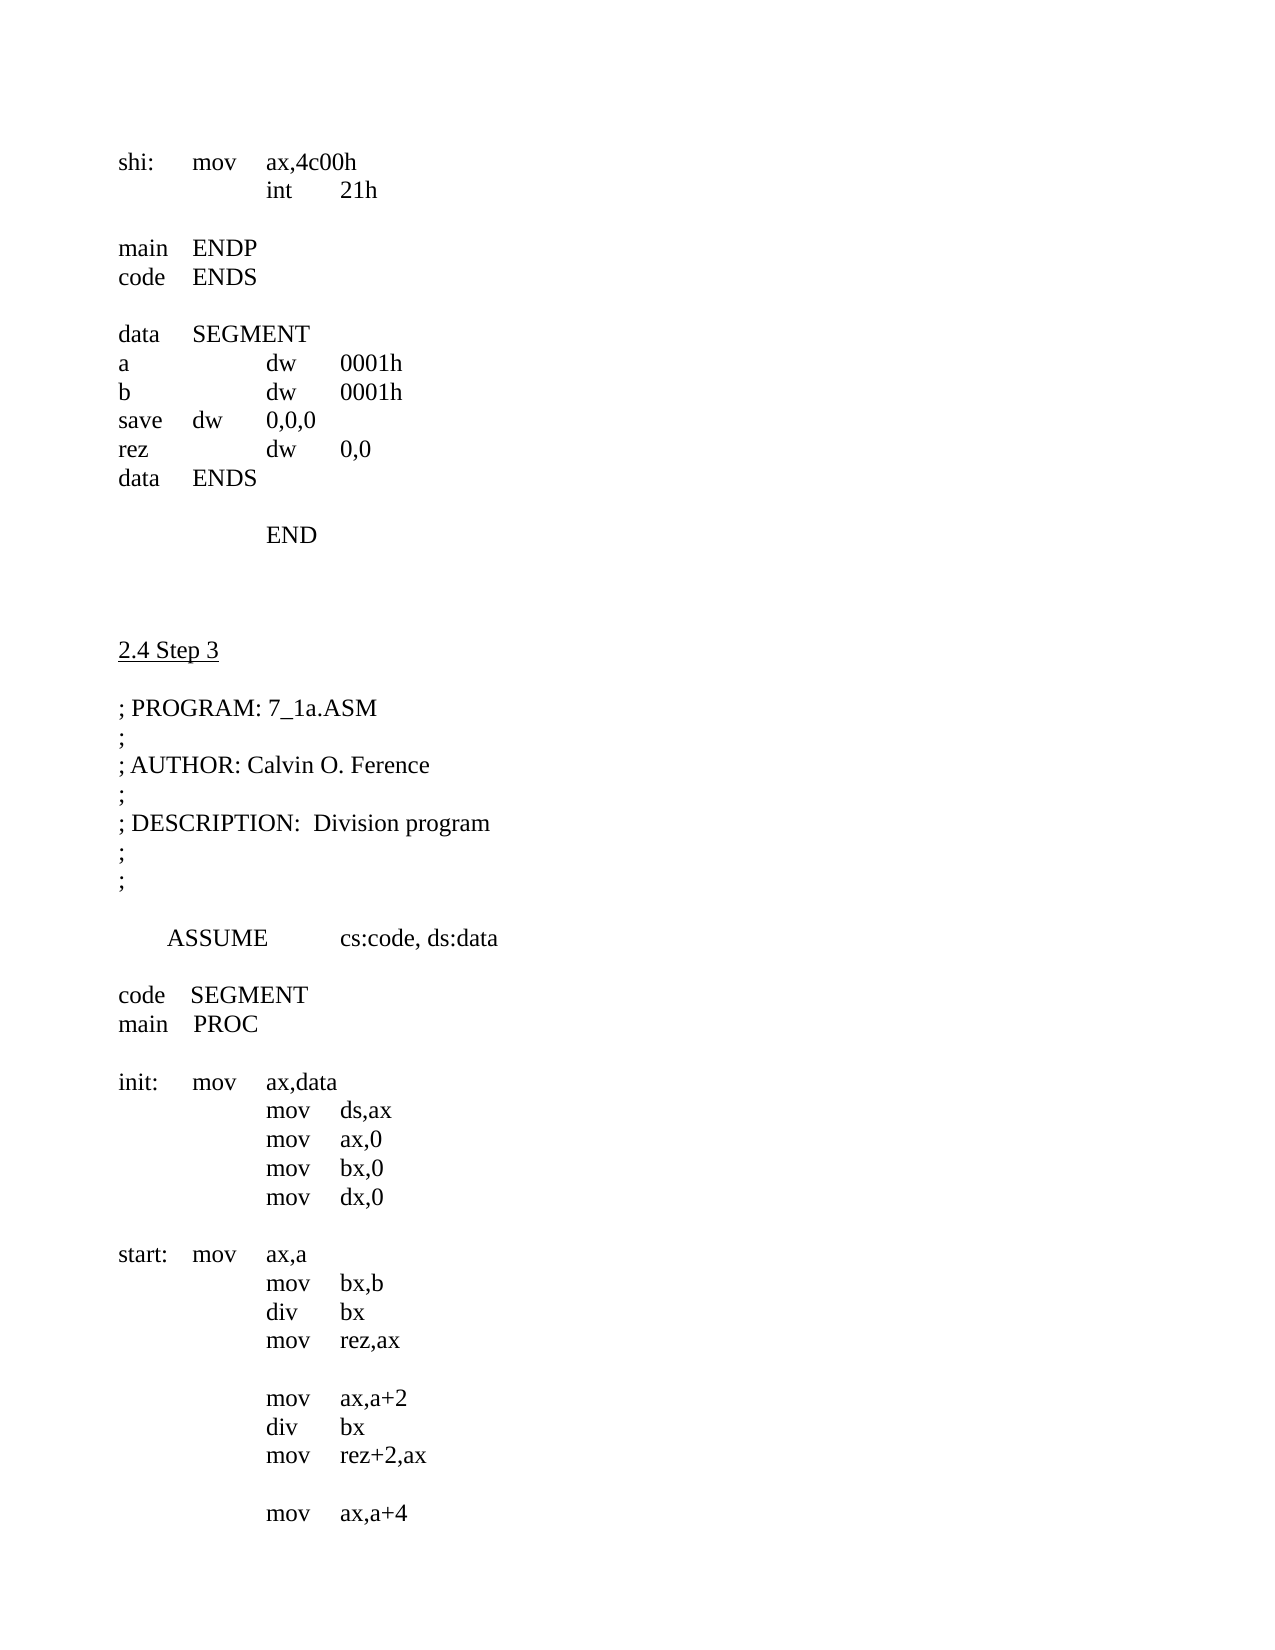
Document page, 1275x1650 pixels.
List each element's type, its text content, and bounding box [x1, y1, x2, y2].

text main ENDP [118, 233, 1157, 262]
text mov ax,0 [118, 1124, 1157, 1153]
text shi: mov ax,4c00h [118, 147, 1157, 176]
text data ENDS [118, 463, 1157, 492]
text mov dx,0 [118, 1182, 1157, 1211]
text mov bx,b [118, 1268, 1157, 1297]
text code ENDS [118, 262, 1157, 291]
text code SEGMENT [118, 981, 1157, 1009]
text 2.4 Step 3 [118, 636, 1157, 664]
text save dw 0,0,0 [118, 406, 1157, 434]
text init: mov ax,data [118, 1067, 1157, 1096]
text ASSUME cs:code, ds:data [118, 923, 1157, 952]
text END [118, 521, 1157, 549]
text ; [118, 722, 1157, 751]
text b dw 0001h [118, 377, 1157, 406]
text int 21h [118, 176, 1157, 204]
text rez dw 0,0 [118, 434, 1157, 463]
text start: mov ax,a [118, 1239, 1157, 1268]
text mov bx,0 [118, 1153, 1157, 1182]
text mov rez,ax [118, 1326, 1157, 1354]
text mov rez+2,ax [118, 1441, 1157, 1469]
text mov ax,a+2 [118, 1383, 1157, 1412]
text mov ds,ax [118, 1096, 1157, 1124]
text data SEGMENT [118, 319, 1157, 348]
text ; [118, 779, 1157, 808]
text ; [118, 837, 1157, 866]
text ; PROGRAM: 7_1a.ASM [118, 693, 1157, 722]
text ; DESCRIPTION: Division program [118, 808, 1157, 837]
text mov ax,a+4 [118, 1498, 1157, 1527]
text ; [118, 866, 1157, 894]
text div bx [118, 1297, 1157, 1326]
text ; AUTHOR: Calvin O. Ference [118, 751, 1157, 779]
text a dw 0001h [118, 348, 1157, 377]
text div bx [118, 1412, 1157, 1441]
text main PROC [118, 1009, 1157, 1038]
